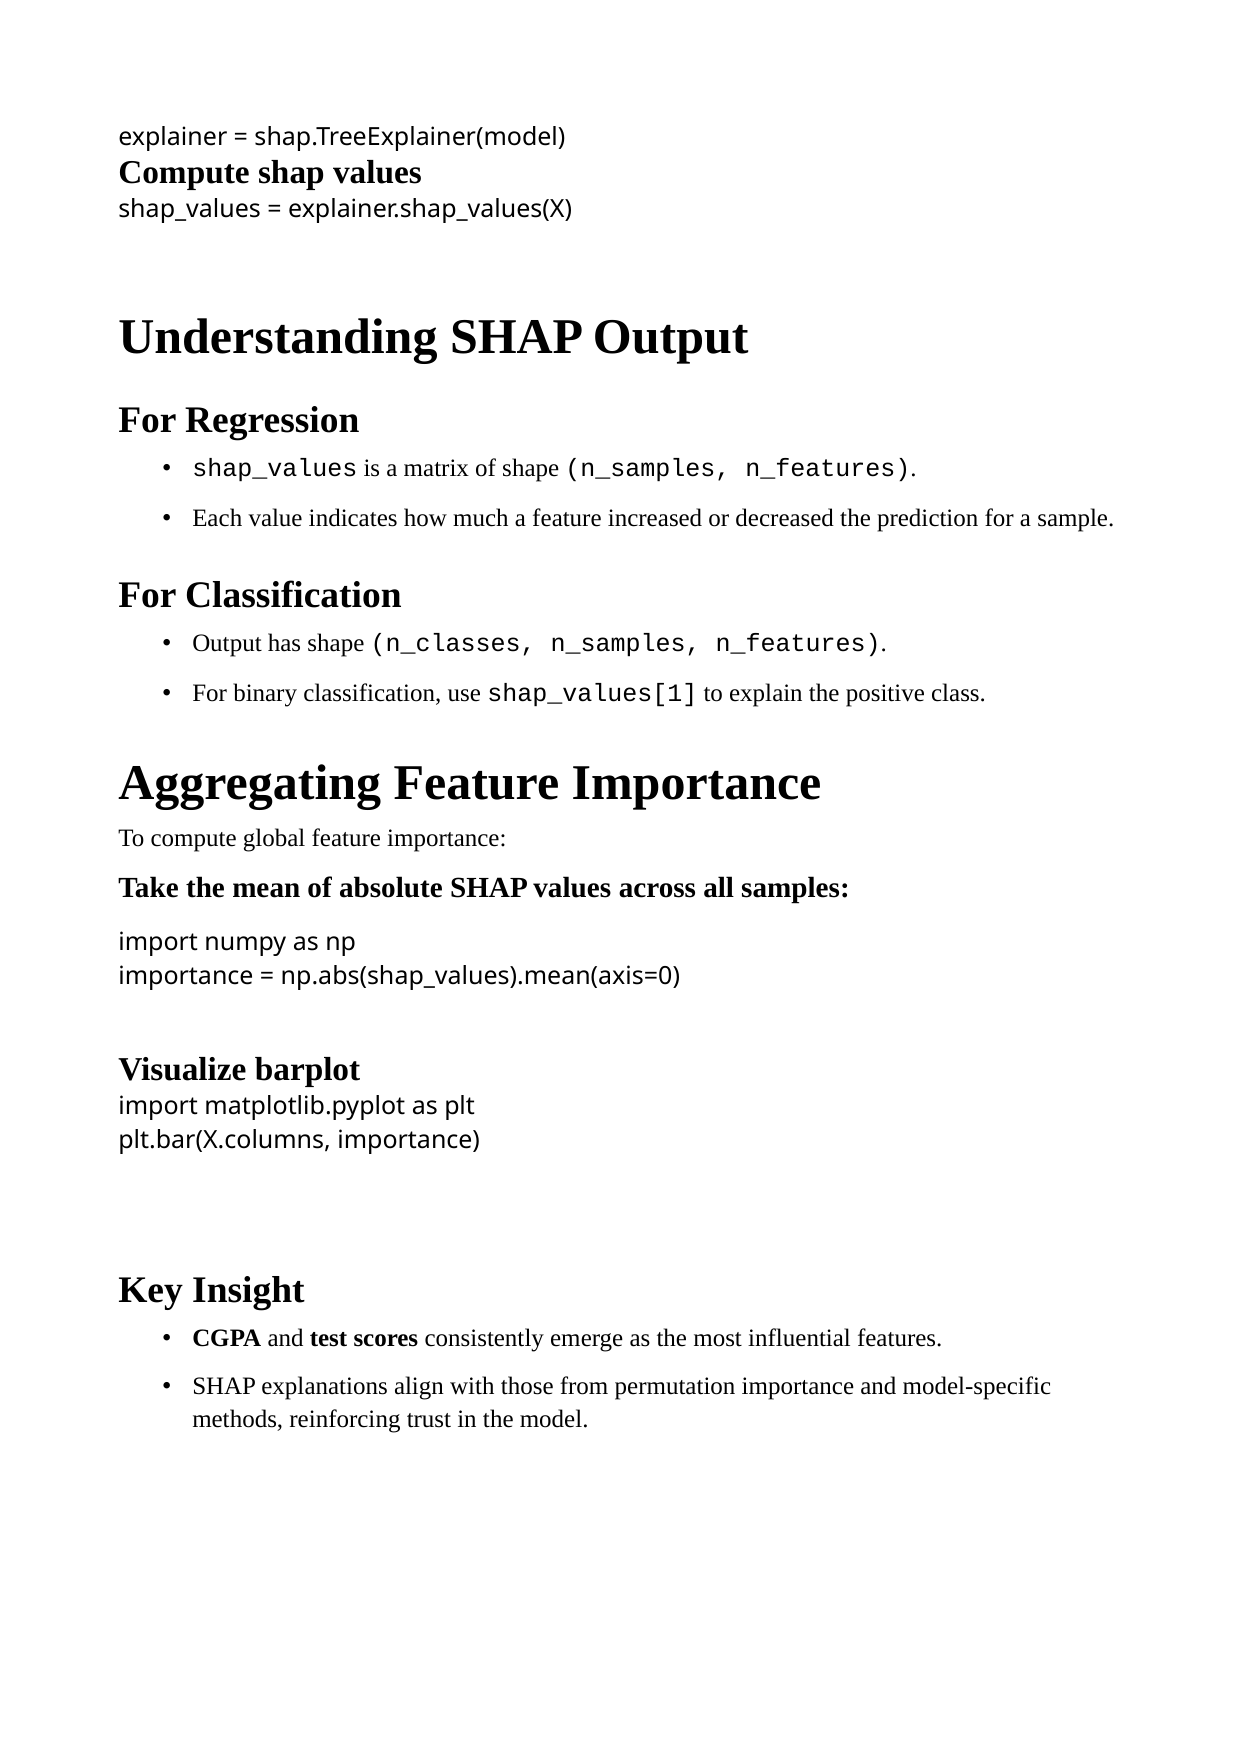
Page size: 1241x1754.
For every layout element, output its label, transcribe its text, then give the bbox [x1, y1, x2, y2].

text To compute global feature importance: [118, 823, 1122, 851]
text importance = np.abs(shap_values).mean(axis=0) [118, 957, 1122, 991]
text explainer = shap.TreeExplainer(model) [118, 118, 1122, 152]
subtitle Aggregating Feature Importance [118, 753, 1122, 810]
subtitle For Regression [118, 398, 1122, 441]
list CGPA and test scores consistently emerge as the most influential features. [162, 1323, 1122, 1352]
subtitle Key Insight [118, 1268, 1122, 1311]
text Compute shap values [118, 152, 1122, 191]
list SHAP explanations align with those from permutation importance and model-specific methods, reinforcing trust in the model. [162, 1371, 1122, 1433]
list shap_values is a matrix of shape (n_samples, n_features). [162, 453, 1122, 484]
subtitle Understanding SHAP Output [118, 307, 1122, 364]
text plt.bar(X.columns, importance) [118, 1121, 1122, 1155]
text import numpy as np [118, 923, 1122, 957]
list Each value indicates how much a feature increased or decreased the prediction for a sample. [162, 503, 1122, 532]
list Output has shape (n_classes, n_samples, n_features). [162, 628, 1122, 658]
subtitle For Classification [118, 572, 1122, 615]
text shap_values = explainer.shap_values(X) [118, 191, 1122, 224]
text Visualize barplot [118, 1049, 1122, 1087]
text Take the mean of absolute SHAP values across all samples: [118, 870, 1122, 904]
text import matplotlib.pyplot as plt [118, 1087, 1122, 1121]
list For binary classification, use shap_values[1] to explain the positive class. [162, 678, 1122, 708]
